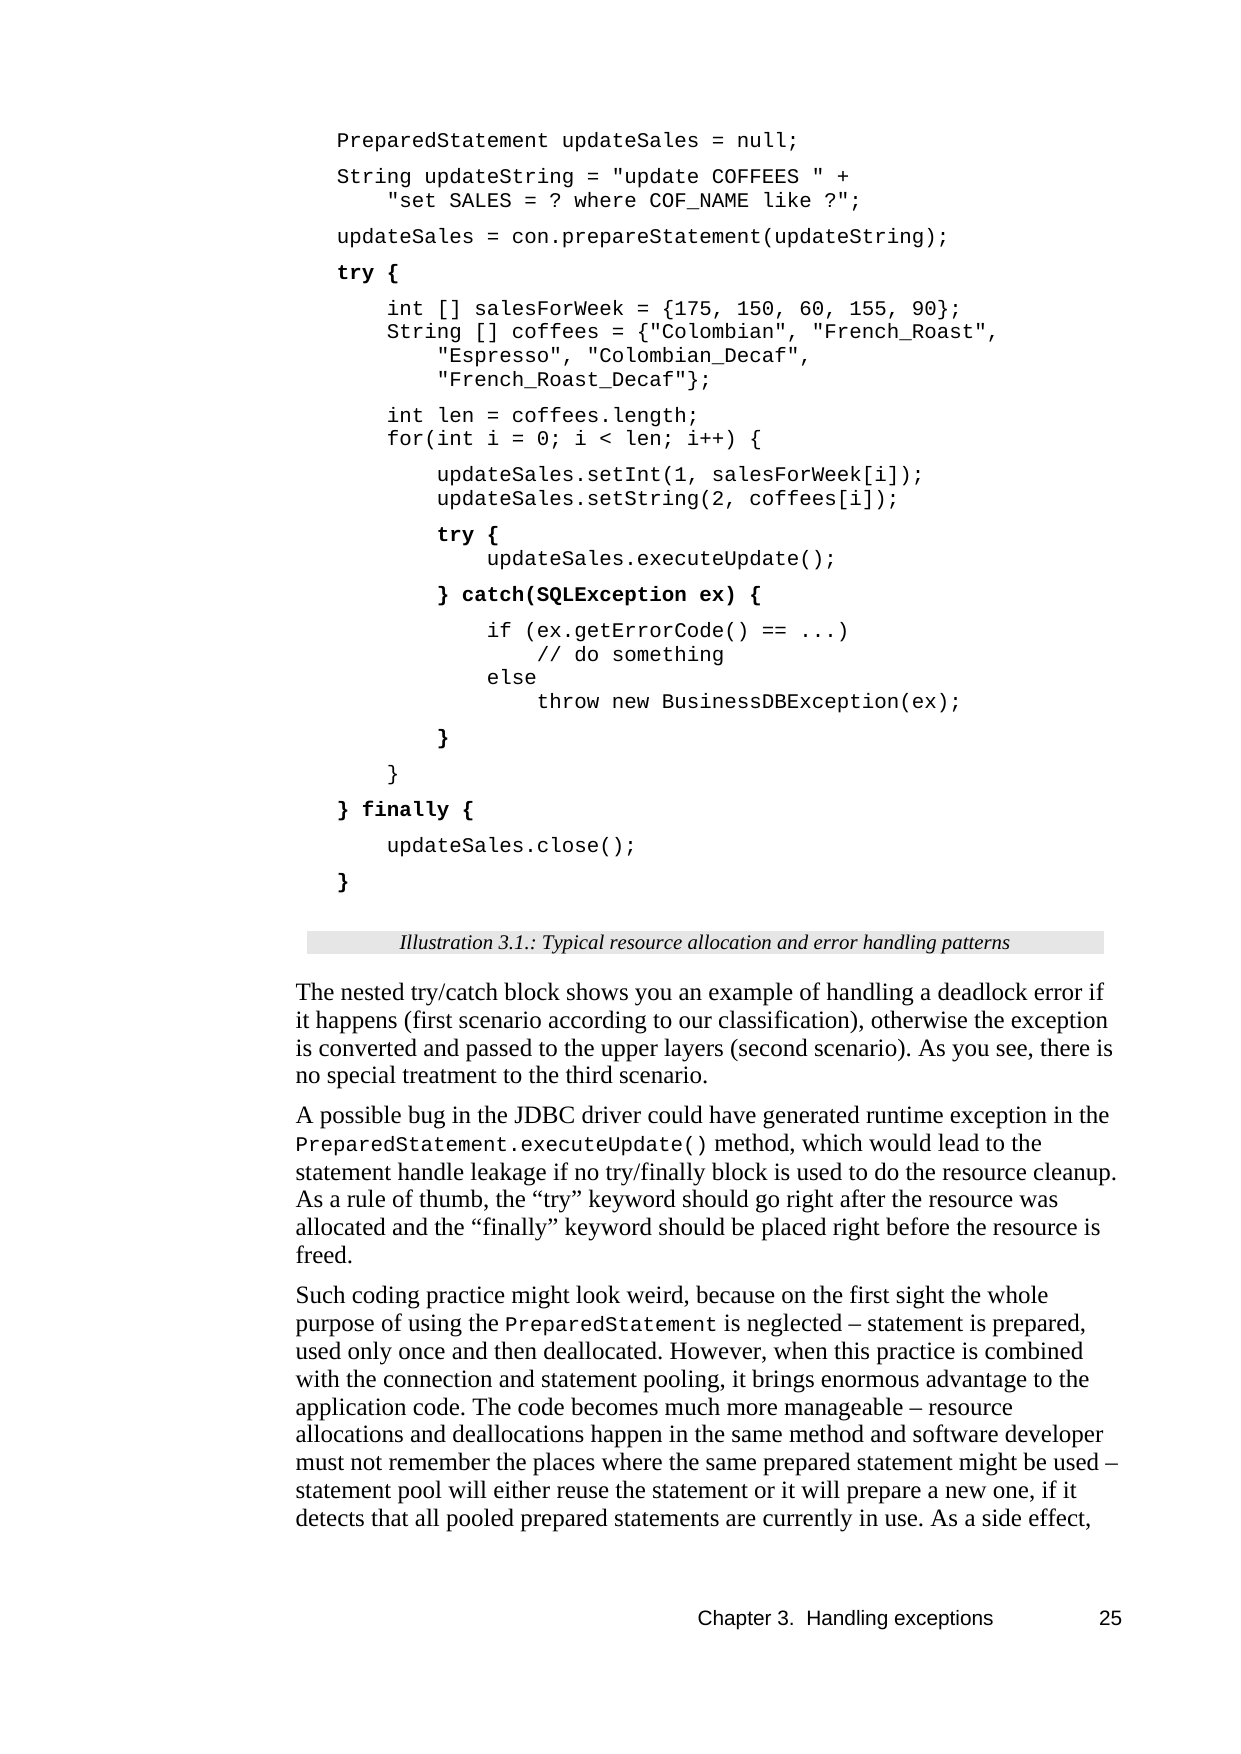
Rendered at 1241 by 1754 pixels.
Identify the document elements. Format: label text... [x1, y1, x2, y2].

text Illustration 3.1.: Typical resource allocation and error handling patterns [307, 931, 1104, 954]
text try { updateSales.executeUpdate(); [337, 524, 1075, 571]
text } [337, 727, 1075, 751]
text } [337, 763, 1075, 787]
text } finally { [337, 799, 1075, 823]
text Such coding practice might look weird, because on the first sight the whole purpose of using the PreparedStatement is neglected – statement is prepared, used only once and then deallocated. However, when this practice is combined with the connection and statement pooling, it brings enormous advantage to the application code. The code becomes much more manageable – resource allocations and deallocations happen in the same method and software developer must not remember the places where the same prepared statement might be used – statement pool will either reuse the statement or it will prepare a new one, if it detects that all pooled prepared statements are currently in use. As a side effect, [295, 1281, 1122, 1531]
text PreparedStatement updateSales = null; [337, 130, 1075, 154]
text updateSales.close(); [337, 835, 1075, 859]
text try { [337, 262, 1075, 285]
text int len = coffees.length; for(int i = 0; i < len; i++) { [337, 405, 1075, 452]
text updateSales.setInt(1, salesForWeek[i]); updateSales.setString(2, coffees[i]); [337, 464, 1075, 512]
text int [] salesForWeek = {175, 150, 60, 155, 90}; String [] coffees = {"Colombian", "French_Roast", "Espresso", "Colombian_Decaf", "French_Roast_Decaf"}; [337, 298, 1075, 392]
text A possible bug in the JDBC driver could have generated runtime exception in the PreparedStatement.executeUpdate() method, which would lead to the statement handle leakage if no try/finally block is used to do the resource cleanup. As a rule of thumb, the “try” keyword should go right after the resource was allocated and the “finally” keyword should be placed right before the resource is freed. [295, 1102, 1122, 1269]
text The nested try/catch block shows you an example of handling a deadlock error if it happens (first scenario according to our classification), otherwise the exception is converted and passed to the upper layers (second scenario). As you see, there is no special treatment to the third scenario. [295, 978, 1122, 1089]
text } catch(SQLException ex) { [337, 584, 1075, 607]
text if (ex.getErrorCode() == ...) // do something else throw new BusinessDBException(ex); [337, 620, 1075, 714]
text updateSales = con.prepareStatement(updateString); [337, 226, 1075, 249]
text } [337, 871, 1075, 895]
text String updateString = "update COFFEES " + "set SALES = ? where COF_NAME like ?"; [337, 166, 1075, 213]
